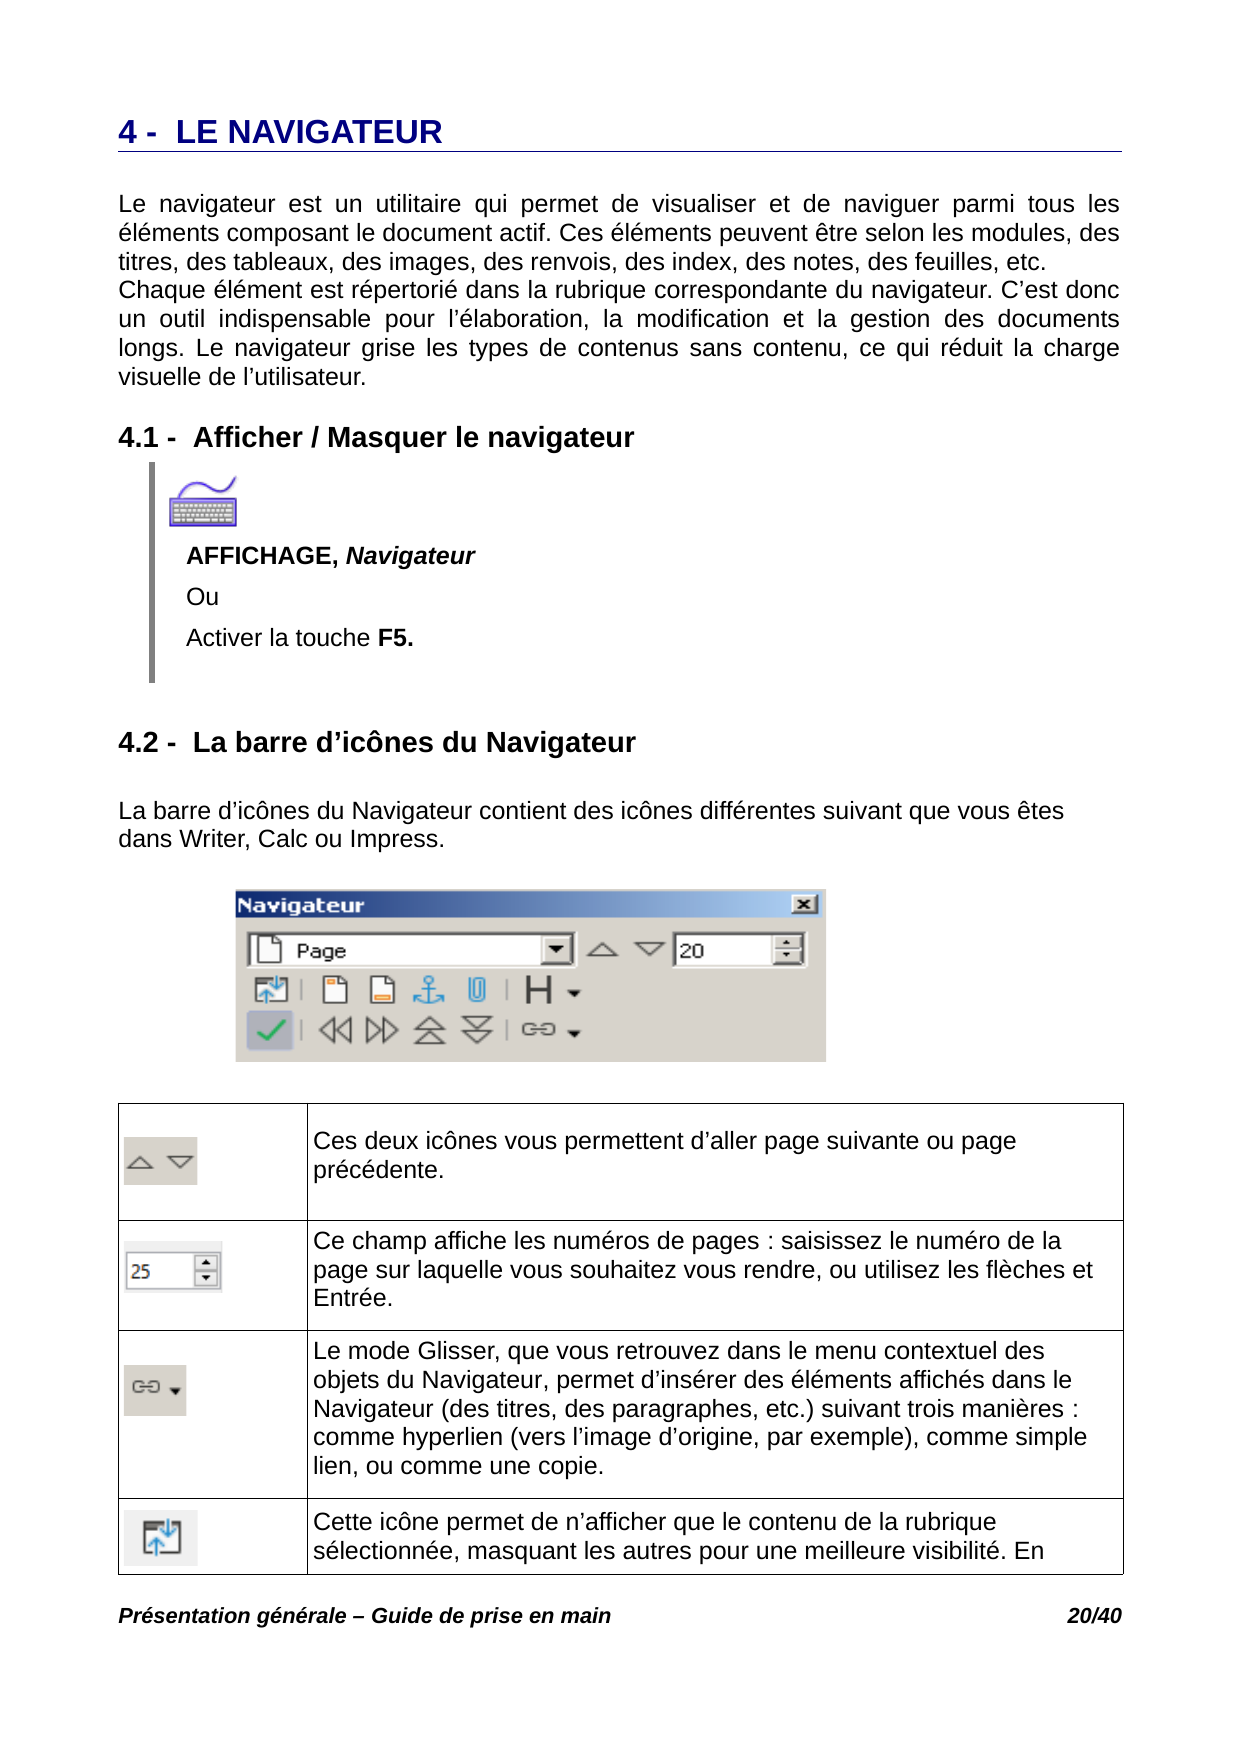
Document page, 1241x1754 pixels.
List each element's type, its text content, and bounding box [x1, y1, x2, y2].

text AFFICHAGE, Navigateur [155, 462, 1122, 551]
subtitle Le navigateur [118, 112, 1122, 151]
table_cell [119, 1499, 307, 1573]
table_header Ces deux icônes vous permettent d’aller page suivante ou page précédente. [308, 1104, 1123, 1220]
picture [123, 1510, 198, 1566]
picture [123, 1137, 198, 1185]
table_cell [119, 1331, 307, 1498]
text Ou [155, 551, 1122, 592]
subtitle Afficher / Masquer le navigateur [118, 420, 1122, 453]
picture [123, 1365, 187, 1416]
text Chaque élément est répertorié dans la rubrique correspondante du navigateur. C’est donc un outil indispensable pour l’élaboration, la modification et la gestion des documents longs. Le navigateur grise les types de contenus sans contenu, ce qui réduit la charge visuelle de l’utilisateur. [118, 275, 1122, 390]
picture [165, 465, 240, 541]
text Le navigateur est un utilitaire qui permet de visualiser et de naviguer parmi tous les éléments composant le document actif. Ces éléments peuvent être selon les modules, des titres, des tableaux, des images, des renvois, des index, des notes, des feuilles, etc. [118, 189, 1122, 275]
text Ou [454, 551, 460, 562]
text La barre d’icônes du Navigateur contient des icônes différentes suivant que vous êtes dans Writer, Calc ou Impress. [118, 796, 1122, 853]
table_cell [119, 1221, 307, 1330]
picture [123, 1241, 223, 1293]
table_cell Le mode Glisser, que vous retrouvez dans le menu contextuel des objets du Navigateur, permet d’insérer des éléments affichés dans le Navigateur (des titres, des paragraphes, etc.) suivant trois manières : comme hyperlien (vers l’image d’origine, par exemple), comme simple lien, ou comme une copie. [308, 1331, 1123, 1498]
table_cell Ce champ affiche les numéros de pages : saisissez le numéro de la page sur laquelle vous souhaitez vous rendre, ou utilisez les flèches et Entrée. [308, 1221, 1123, 1330]
table_cell Cette icône permet de n’afficher que le contenu de la rubrique sélectionnée, masquant les autres pour une meilleure visibilité. En [308, 1499, 1123, 1573]
table_header [119, 1104, 307, 1220]
picture [235, 889, 827, 1062]
subtitle La barre d’icônes du Navigateur [118, 725, 1122, 759]
text Ou [402, 553, 408, 562]
text Activer la touche F5. [155, 592, 1122, 683]
text Ou [382, 551, 388, 560]
